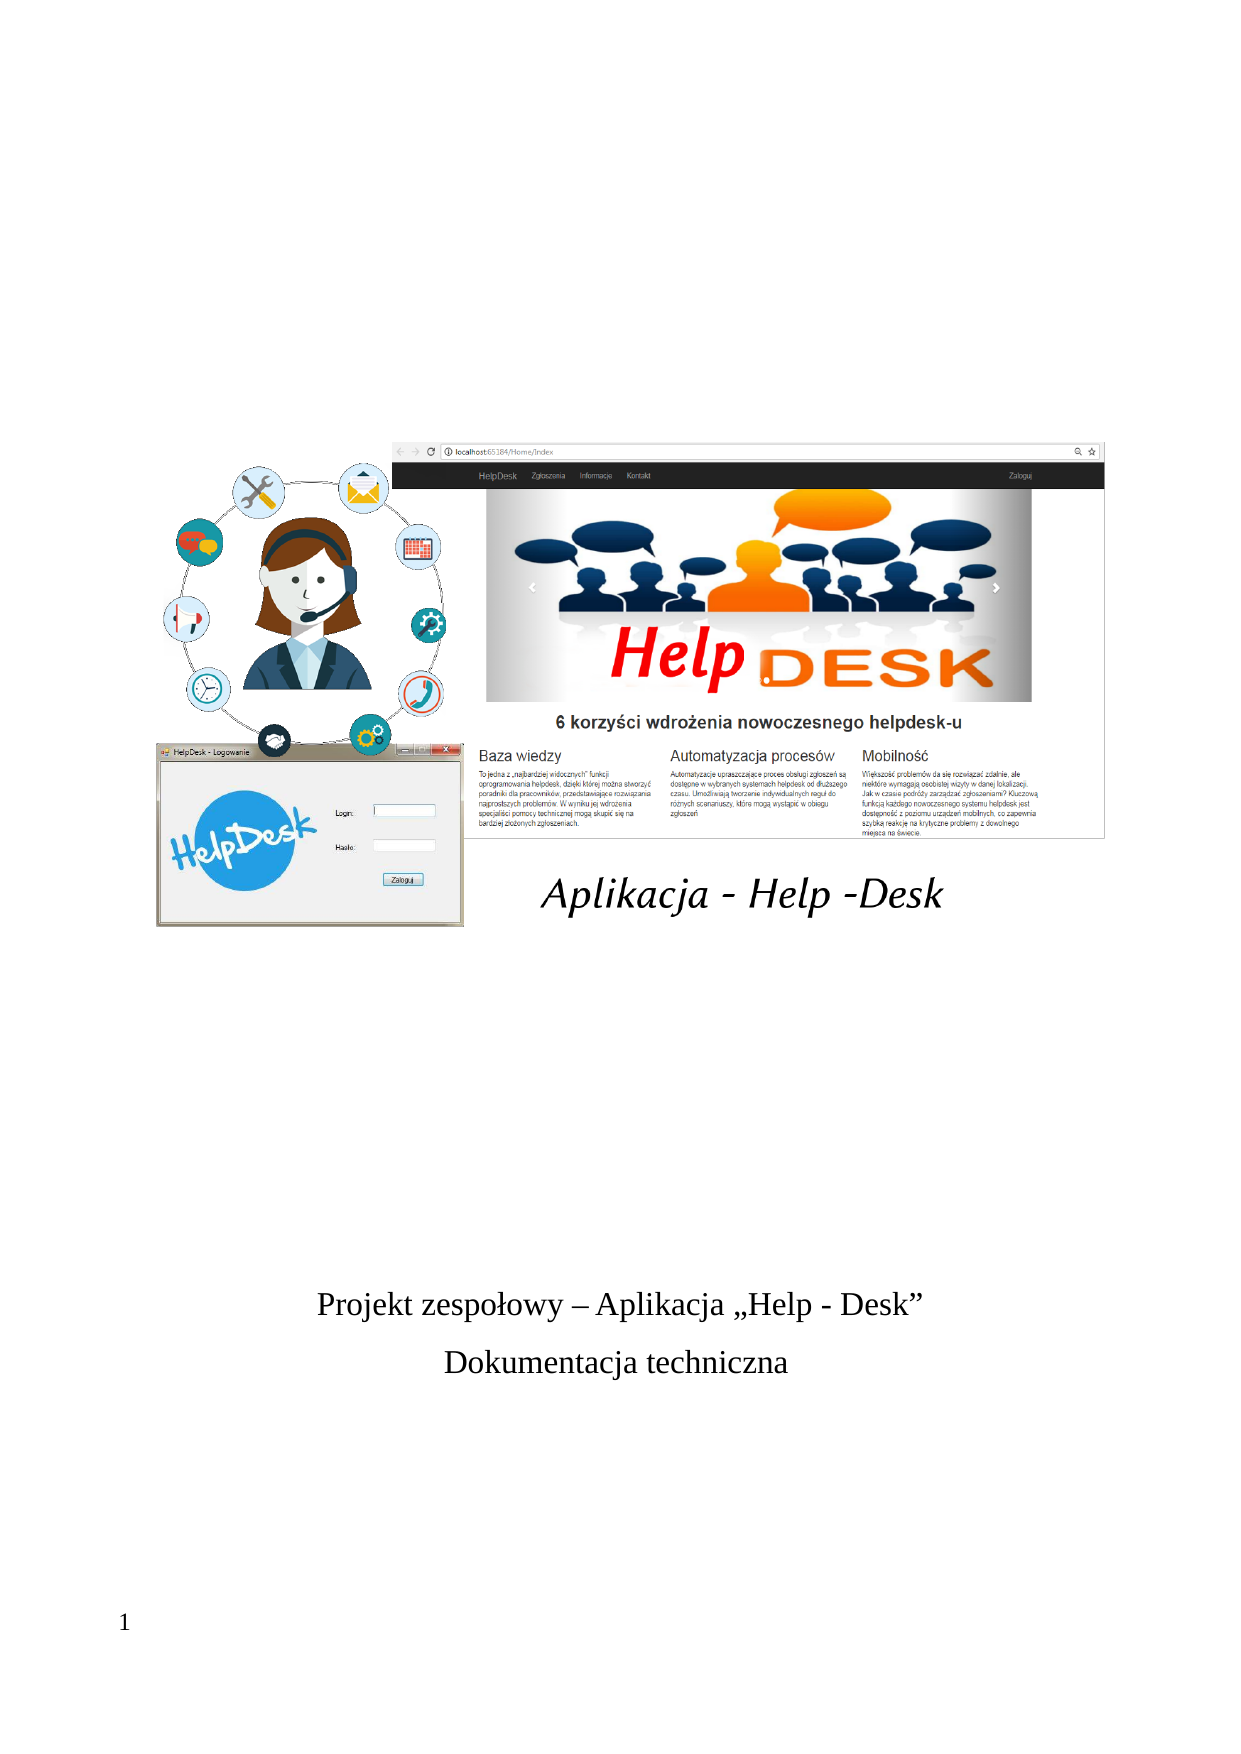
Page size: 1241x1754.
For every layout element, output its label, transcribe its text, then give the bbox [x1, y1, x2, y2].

text Projekt zespołowy – Aplikacja „Help - Desk” [118, 1284, 1122, 1323]
picture [118, 420, 1123, 997]
text Dokumentacja techniczna [118, 1342, 1122, 1380]
